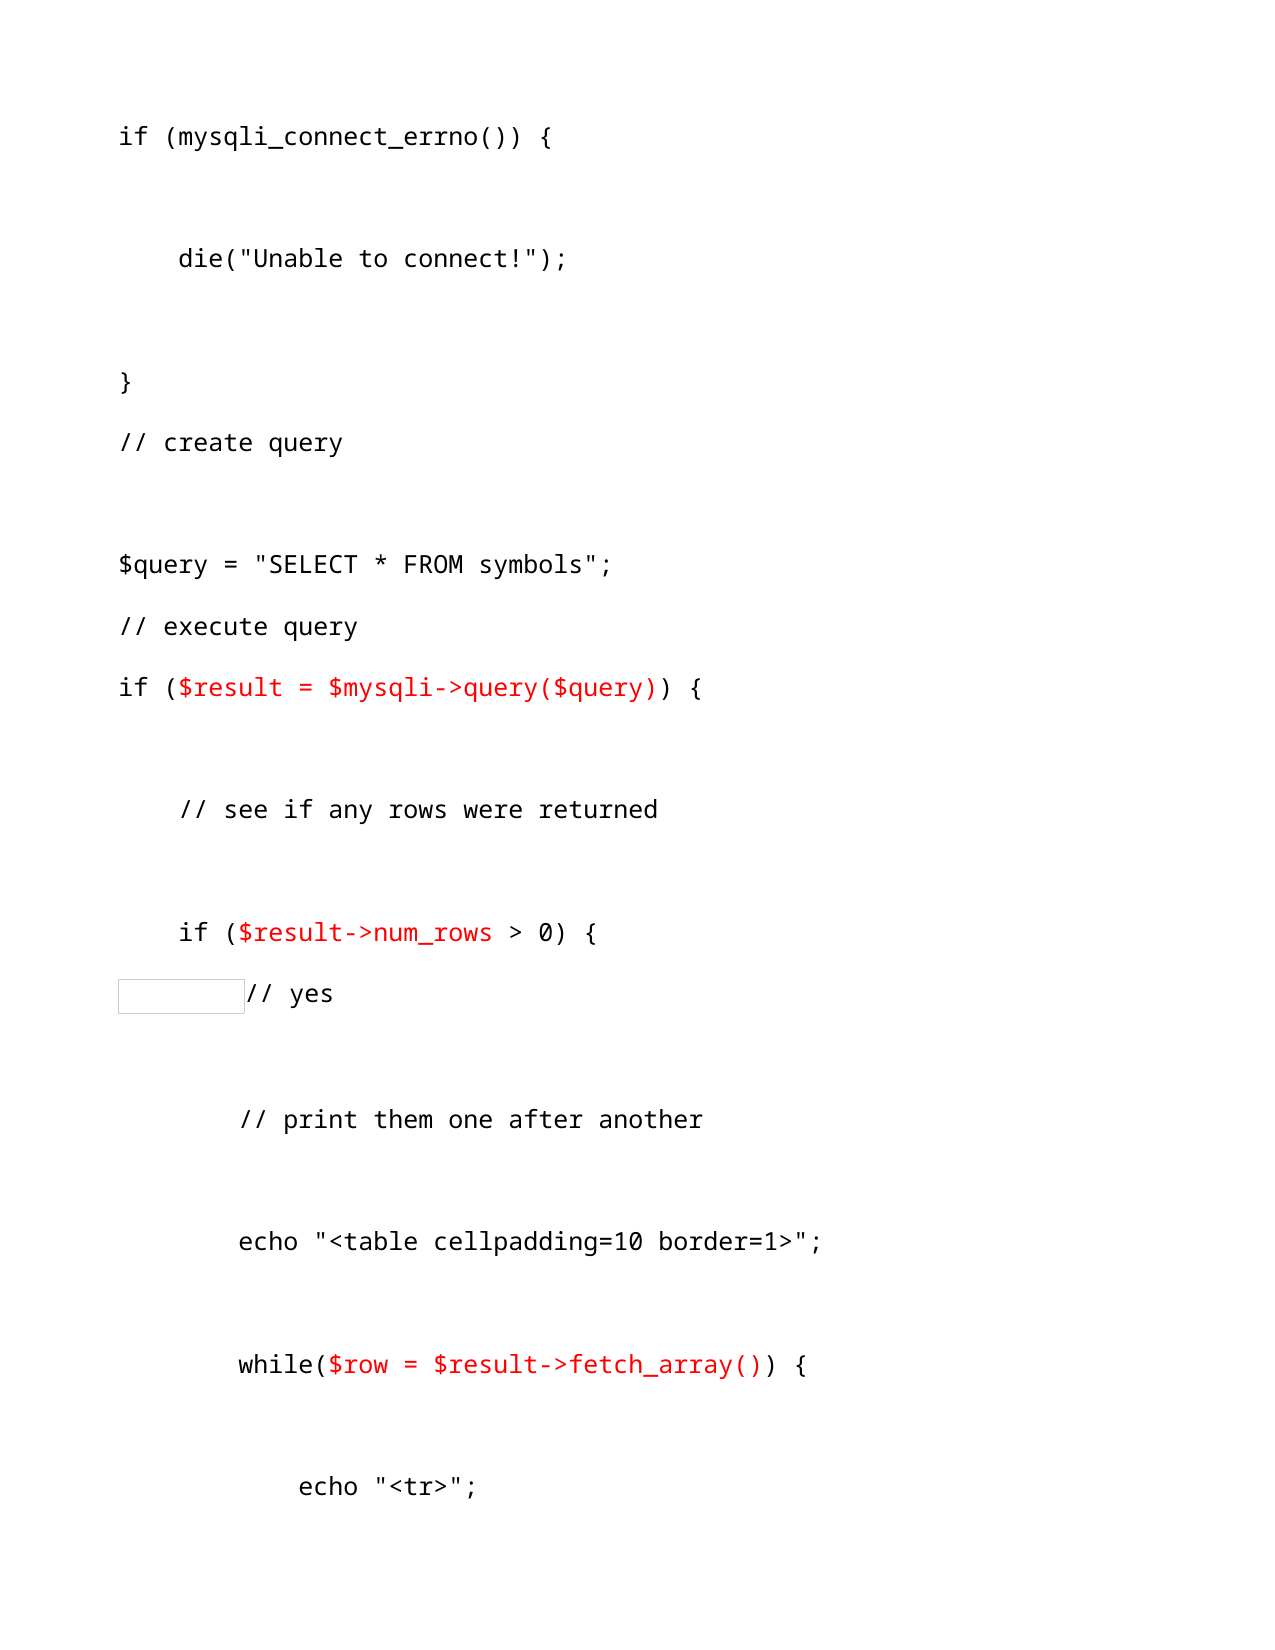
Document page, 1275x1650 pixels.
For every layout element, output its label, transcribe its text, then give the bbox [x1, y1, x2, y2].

text if ($result = $mysqli->query($query)) { // see if any rows were returned if ($result->num_rows > 0) { [118, 669, 1157, 948]
text // create query $query = "SELECT * FROM symbols"; [118, 424, 1157, 581]
text // execute query [118, 608, 1157, 642]
text if (mysqli_connect_errno()) { die("Unable to connect!"); } [118, 118, 1157, 397]
text // yes // print them one after another echo "<table cellpadding=10 border=1>"; while($row = $result->fetch_array()) { echo "<tr>"; [118, 976, 1157, 1503]
